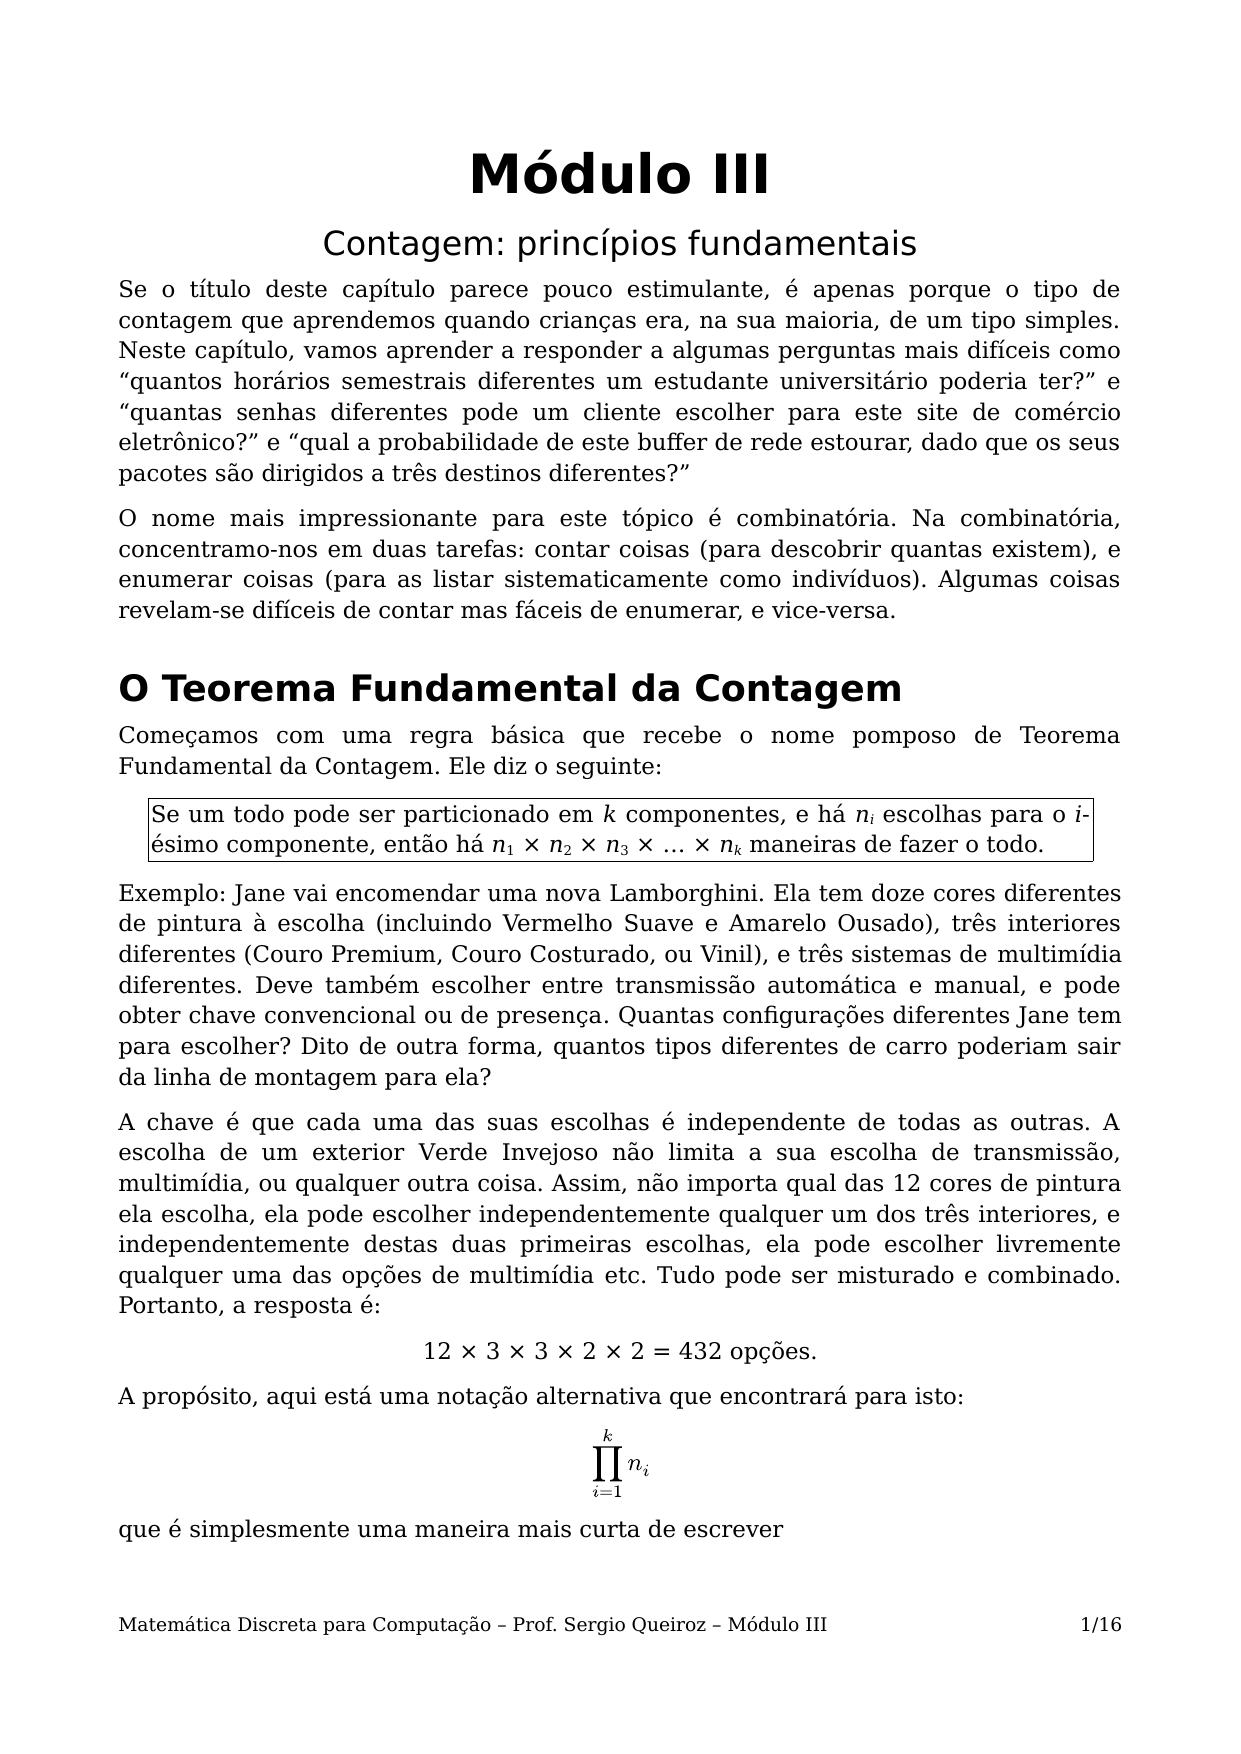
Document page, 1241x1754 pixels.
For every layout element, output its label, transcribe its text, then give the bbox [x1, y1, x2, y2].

text 12 × 3 × 3 × 2 × 2 = 432 opções. [118, 1338, 1122, 1364]
subtitle Contagem: princípios fundamentais [118, 225, 1122, 264]
text que é simplesmente uma maneira mais curta de escrever [118, 1517, 1122, 1543]
title Módulo III [118, 143, 1122, 206]
text A chave é que cada uma das suas escolhas é independente de todas as outras. A escolha de um exterior Verde Invejoso não limita a sua escolha de transmissão, multimídia, ou qualquer outra coisa. Assim, não importa qual das 12 cores de pintura ela escolha, ela pode escolher independentemente qualquer um dos três interiores, e independentemente destas duas primeiras escolhas, ela pode escolher livremente qualquer uma das opções de multimídia etc. Tudo pode ser misturado e combinado. Portanto, a resposta é: [118, 1109, 1122, 1319]
text Exemplo: Jane vai encomendar uma nova Lamborghini. Ela tem doze cores diferentes de pintura à escolha (incluindo Vermelho Suave e Amarelo Ousado), três interiores diferentes (Couro Premium, Couro Costurado, ou Vinil), e três sistemas de multimídia diferentes. Deve também escolher entre transmissão automática e manual, e pode obter chave convencional ou de presença. Quantas configurações diferentes Jane tem para escolher? Dito de outra forma, quantos tipos diferentes de carro poderiam sair da linha de montagem para ela? [118, 880, 1122, 1090]
text Se o título deste capítulo parece pouco estimulante, é apenas porque o tipo de contagem que aprendemos quando crianças era, na sua maioria, de um tipo simples. Neste capítulo, vamos aprender a responder a algumas perguntas mais difíceis como “quantos horários semestrais diferentes um estudante universitário poderia ter?” e “quantas senhas diferentes pode um cliente escolher para este site de comércio eletrônico?” e “qual a probabilidade de este buffer de rede estourar, dado que os seus pacotes são dirigidos a três destinos diferentes?” [118, 276, 1122, 487]
text O nome mais impressionante para este tópico é combinatória. Na combinatória, concentramo-nos em duas tarefas: contar coisas (para descobrir quantas existem), e enumerar coisas (para as listar sistematicamente como indivíduos). Algumas coisas revelam-se difíceis de contar mas fáceis de enumerar, e vice-versa. [118, 505, 1122, 624]
subtitle O Teorema Fundamental da Contagem [118, 667, 1122, 710]
text Começamos com uma regra básica que recebe o nome pomposo de Teorema Fundamental da Contagem. Ele diz o seguinte: [118, 722, 1122, 779]
text A propósito, aqui está uma notação alternativa que encontrará para isto: [118, 1383, 1122, 1410]
text Se um todo pode ser particionado em k componentes, e há ni escolhas para o i-ésimo componente, então há n1 × n2 × n3 × … × nk maneiras de fazer o todo. [149, 799, 1093, 861]
